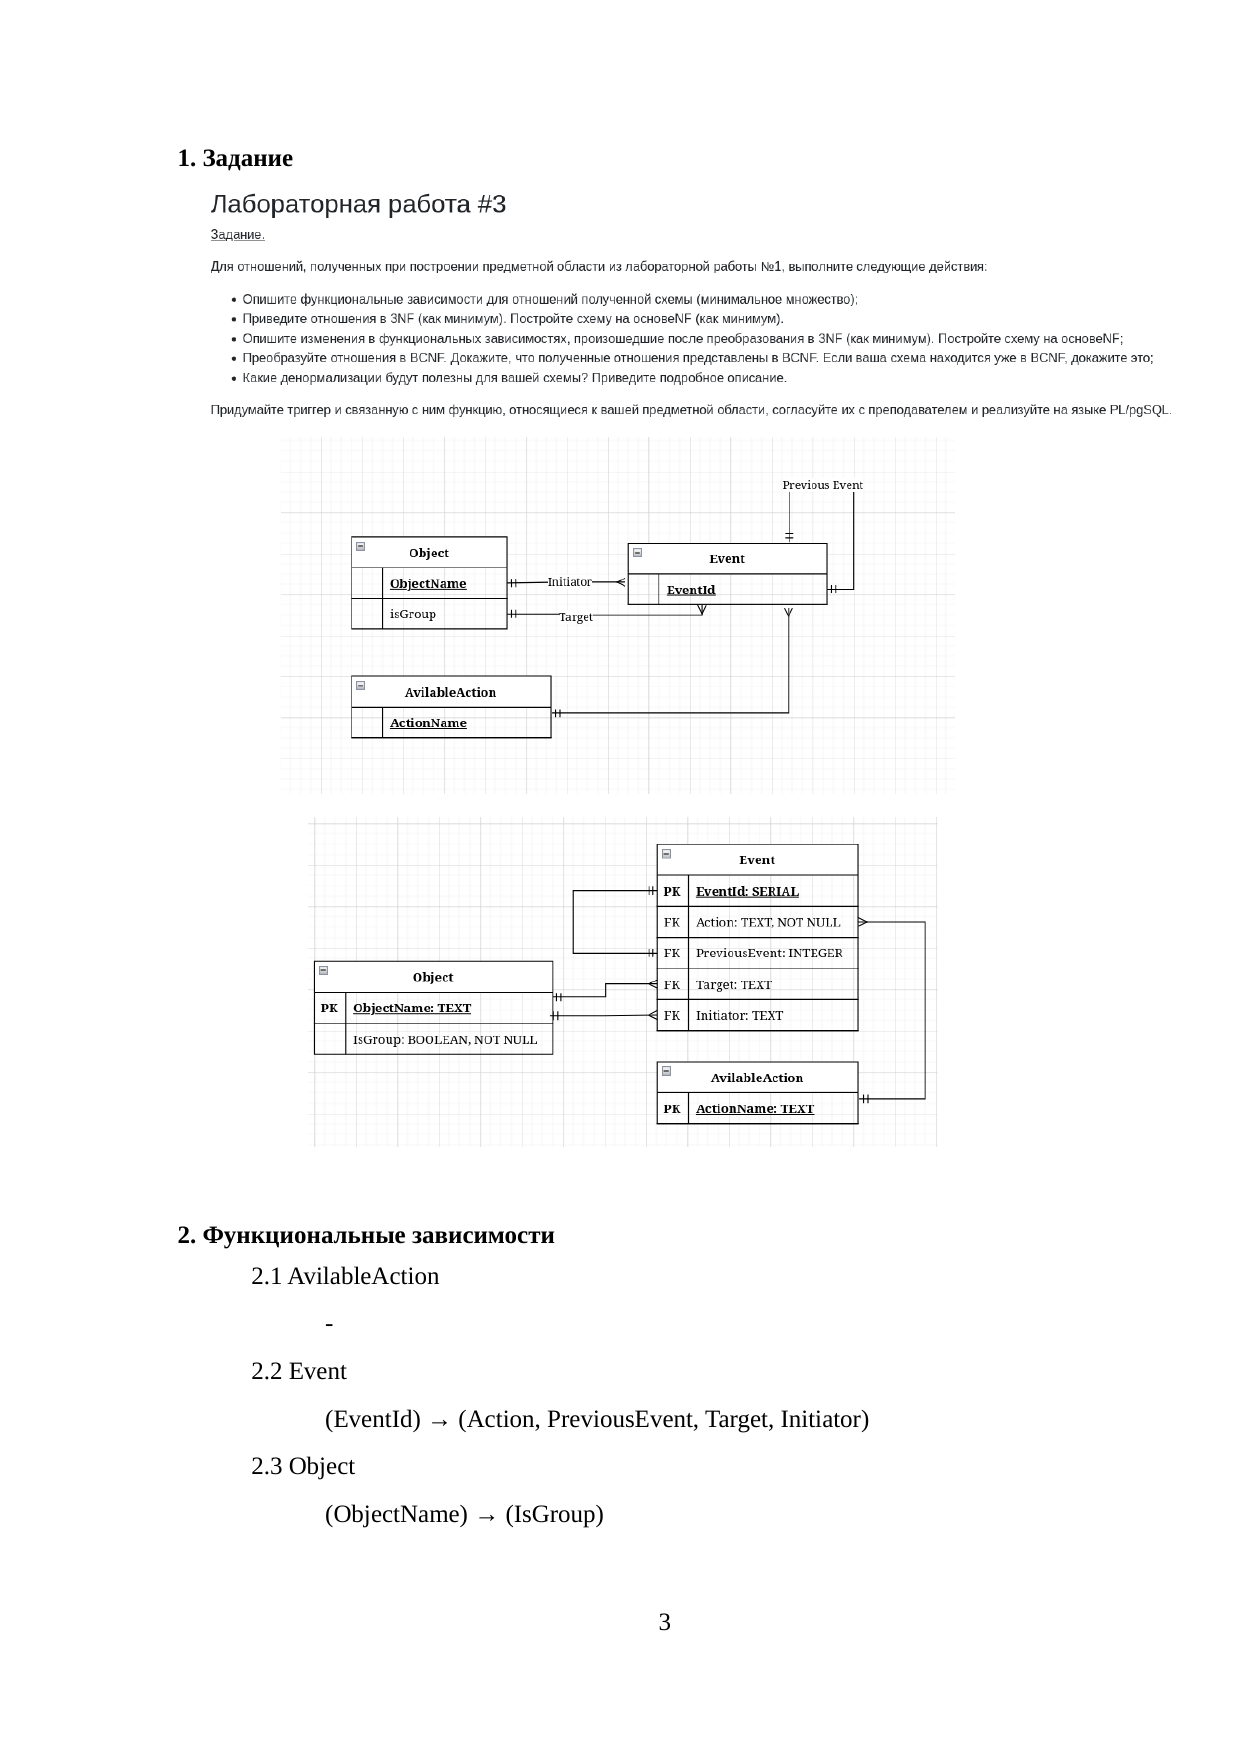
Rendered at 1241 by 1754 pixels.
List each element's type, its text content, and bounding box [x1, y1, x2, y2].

text (ObjectName) → (IsGroup) [177, 1499, 1152, 1528]
text - [177, 1308, 1152, 1337]
picture [203, 188, 1179, 426]
subtitle 1. Задание [177, 143, 1152, 172]
text 2.2 Event [177, 1356, 1152, 1385]
picture [307, 817, 938, 1147]
text 2.3 Object [177, 1451, 1152, 1480]
text 2.1 AvilableAction [177, 1261, 1152, 1290]
picture [280, 437, 955, 794]
subtitle 2. Функциональные зависимости [177, 1220, 1152, 1248]
text (EventId) → (Action, PreviousEvent, Target, Initiator) [177, 1404, 1152, 1432]
